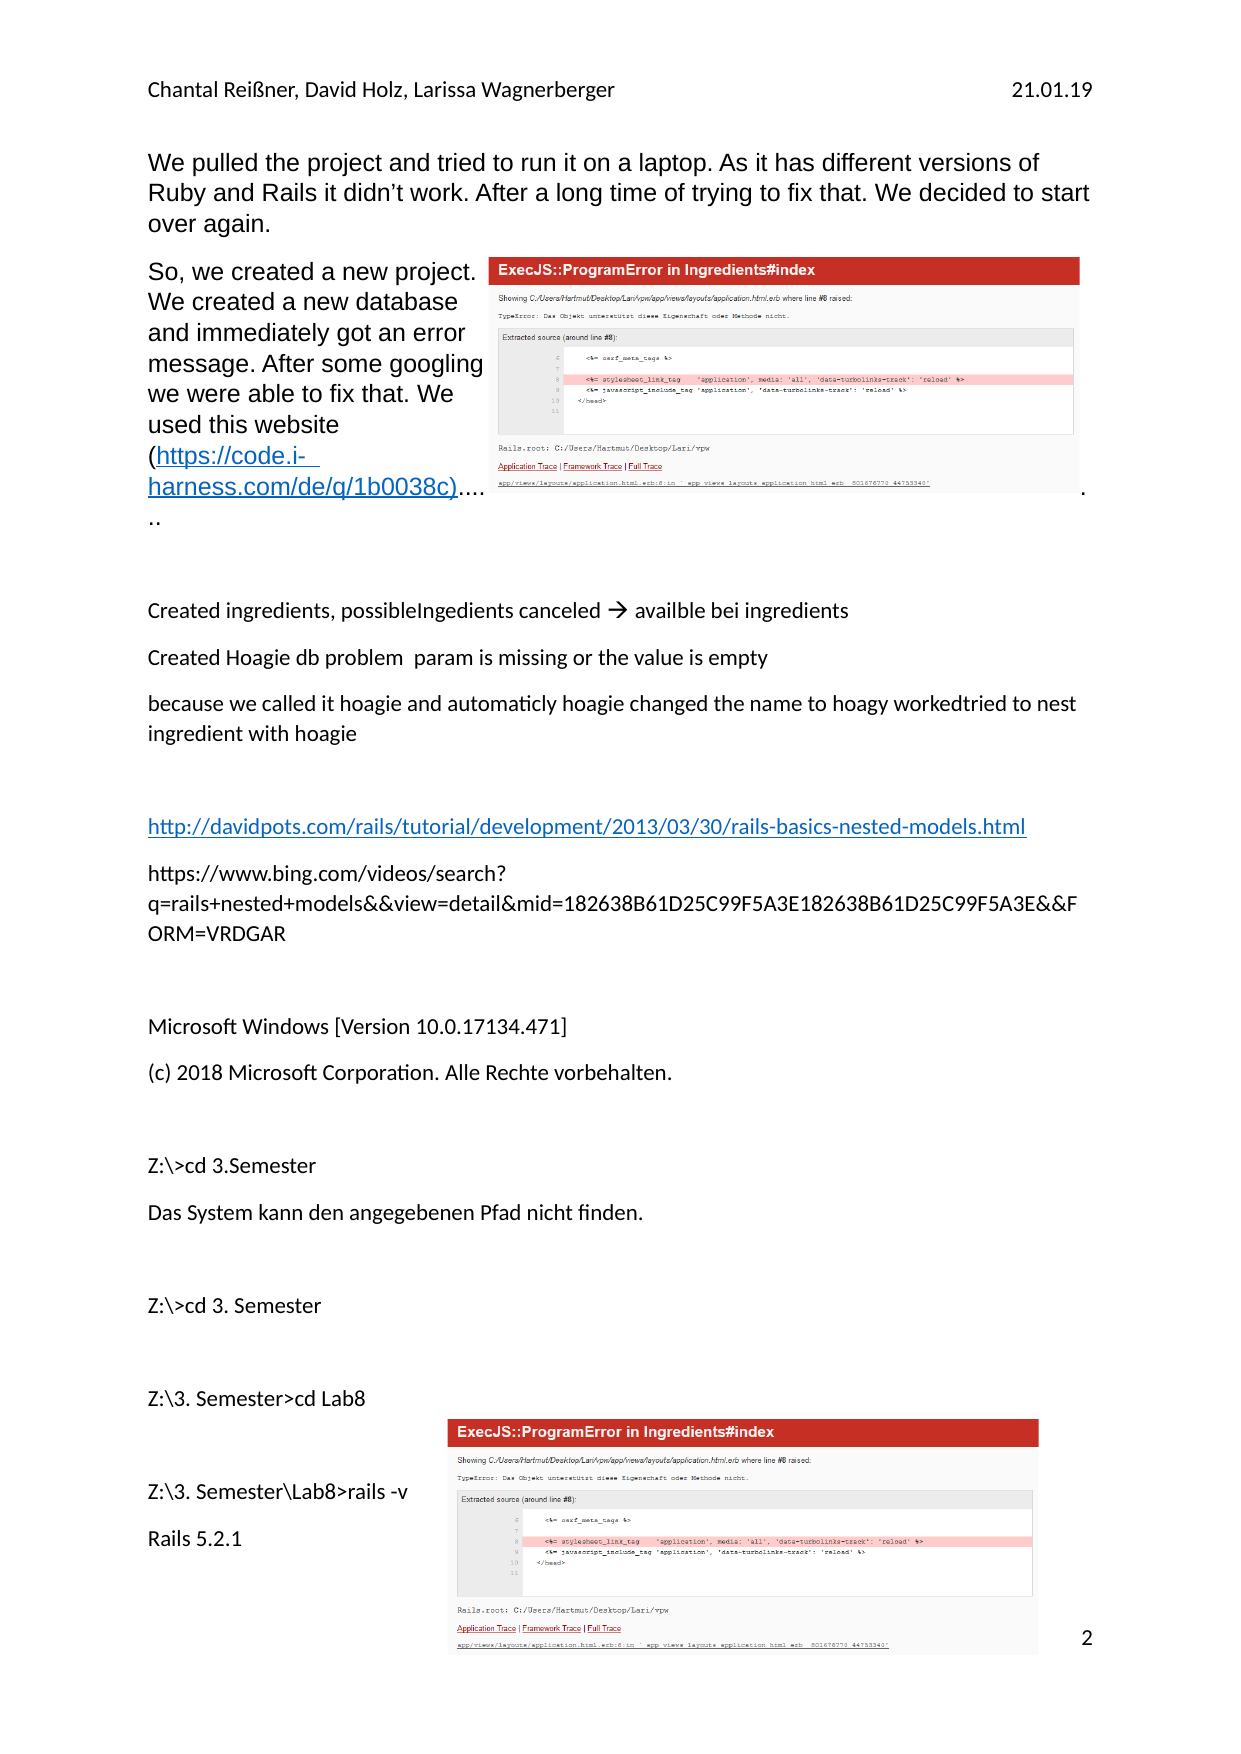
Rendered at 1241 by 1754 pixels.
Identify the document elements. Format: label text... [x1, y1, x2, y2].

text Z:\>cd 3. Semester [148, 1291, 1093, 1319]
text [1039, 1524, 1093, 1552]
text (c) 2018 Microsoft Corporation. Alle Rechte vorbehalten. [148, 1058, 1093, 1086]
text Z:\3. Semester>cd Lab8 [148, 1384, 1093, 1412]
text We pulled the project and tried to run it on a laptop. As it has different versions of Ruby and Rails it didn’t work. After a long time of trying to fix that. We decided to start over again. [148, 148, 1093, 238]
text Created ingredients, possibleIngedients canceled  availble bei ingredients [148, 596, 1093, 624]
text Z:\>cd 3.Semester [148, 1152, 1093, 1179]
text Microsoft Windows [Version 10.0.17134.471] [148, 1012, 1093, 1040]
text http://davidpots.com/rails/tutorial/development/2013/03/30/rails-basics-nested-models.html [148, 812, 1093, 840]
text because we called it hoagie and automaticly hoagie changed the name to hoagy workedtried to nest ingredient with hoagie [148, 689, 1093, 747]
text [1039, 1477, 1093, 1506]
text https://www.bing.com/videos/search?q=rails+nested+models&&view=detail&mid=182638B61D25C99F5A3E182638B61D25C99F5A3E&&FORM=VRDGAR [148, 859, 1093, 947]
text So, we created a new project. We created a new database and immediately got an error message. After some googling we were able to fix that. We used this website (https://code.i- harness.com/de/q/1b0038c)....... [148, 256, 1093, 531]
text Created Hoagie db problem param is missing or the value is empty [148, 643, 1093, 671]
text Rails 5.2.1 [148, 1524, 447, 1552]
text Z:\3. Semester\Lab8>rails -v [148, 1477, 447, 1506]
text Das System kann den angegebenen Pfad nicht finden. [148, 1198, 1093, 1226]
